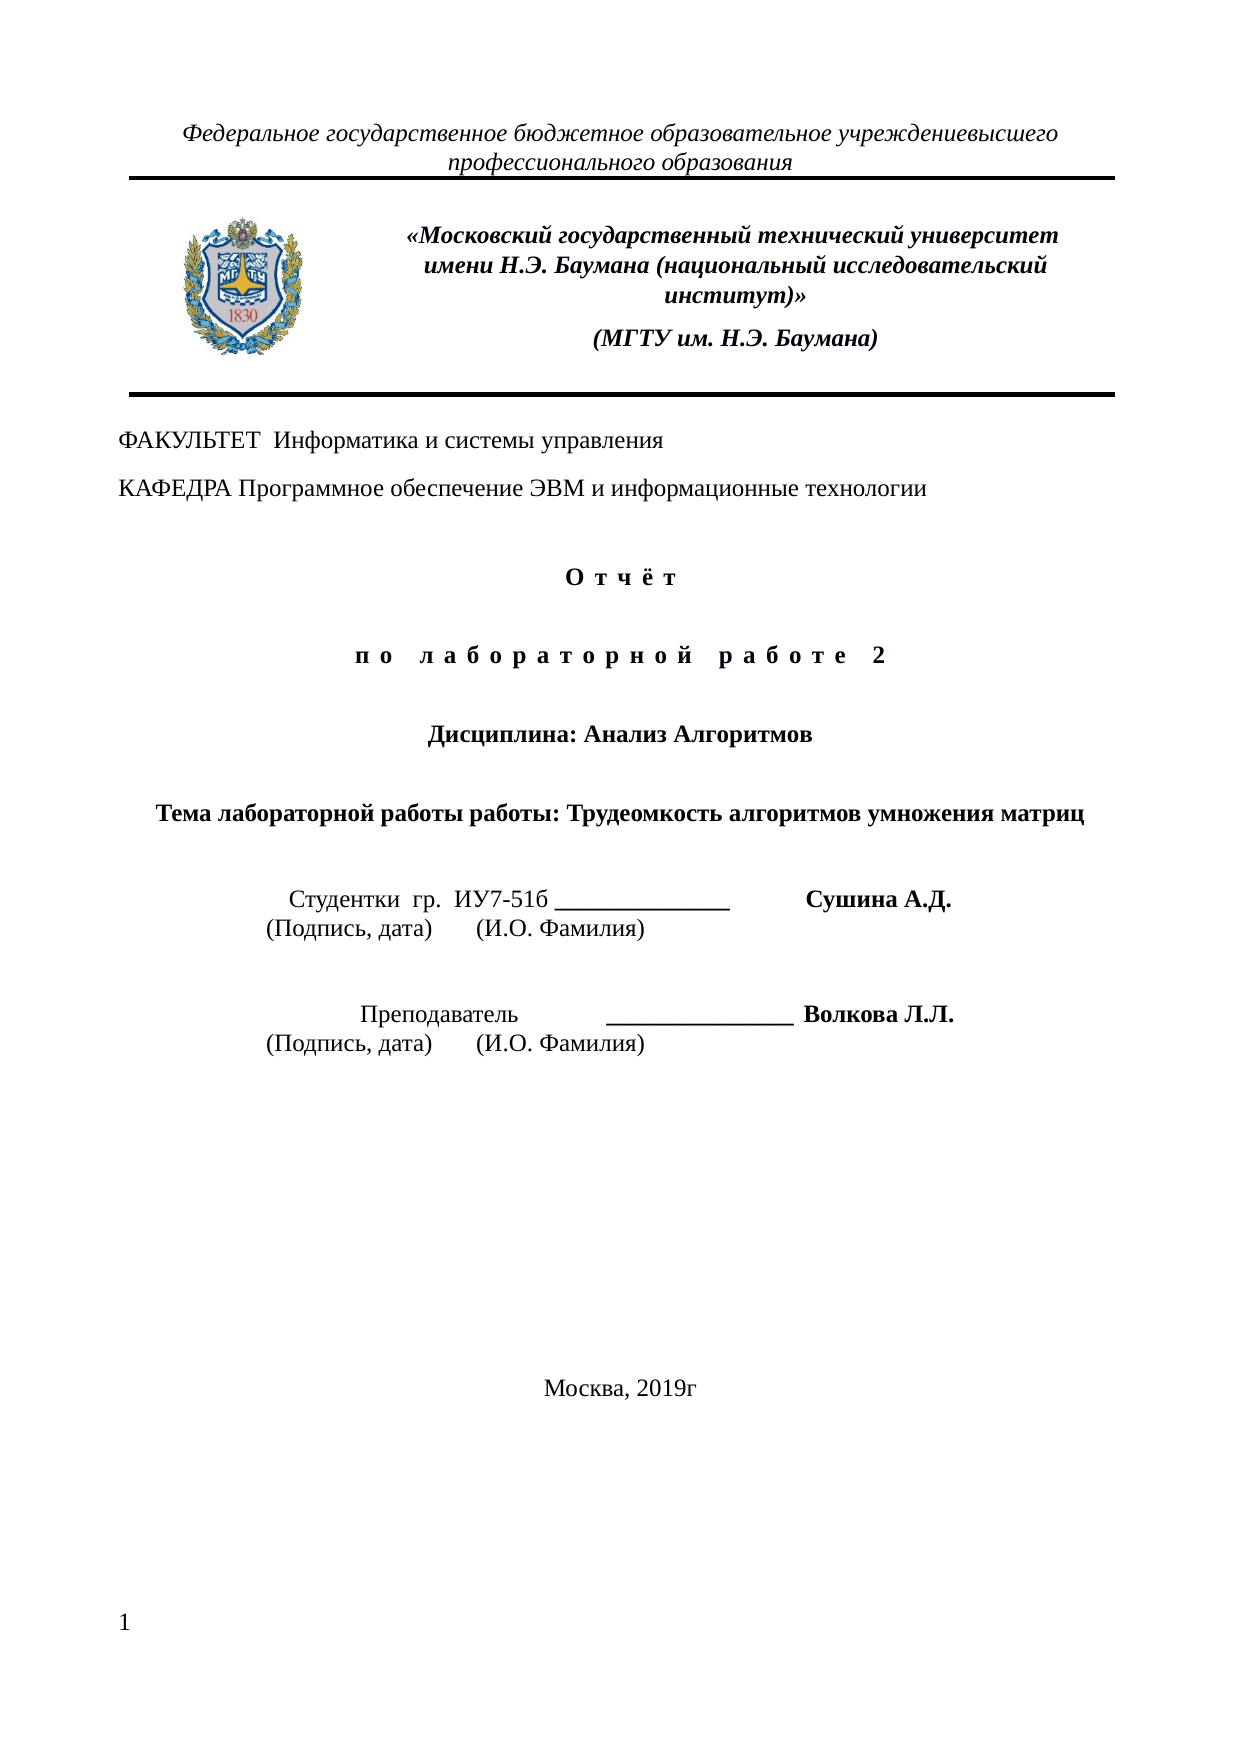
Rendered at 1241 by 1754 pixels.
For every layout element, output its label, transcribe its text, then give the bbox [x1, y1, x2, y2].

text (Подпись, дата) (И.О. Фамилия) [118, 913, 1122, 942]
text по лабораторной работе 2 [118, 641, 1122, 669]
text Студентки гр. ИУ7-51б ______________ Сушина А.Д. [118, 884, 1122, 913]
table_header «Московский государственный технический университет имени Н.Э. Баумана (национальный исследовательский институт)» (МГТУ им. Н.Э. Баумана) [356, 180, 1115, 392]
table_header [129, 180, 356, 392]
text Тема лабораторной работы работы: Трудеомкость алгоритмов умножения матриц [118, 798, 1122, 827]
picture [183, 217, 303, 355]
text Дисциплина: Анализ Алгоритмов [118, 719, 1122, 748]
text КАФЕДРА Программное обеспечение ЭВМ и информационные технологии [118, 473, 1122, 502]
text Отчёт [118, 562, 1122, 591]
text Преподаватель _______________ Волкова Л.Л. [192, 999, 1122, 1028]
text ФАКУЛЬТЕТ Информатика и системы управления [118, 425, 1122, 454]
text Москва, 2019г [118, 1373, 1122, 1402]
text (Подпись, дата) (И.О. Фамилия) [118, 1028, 1122, 1057]
text Федеральное государственное бюджетное образовательное учреждениевысшего профессионального образования [118, 118, 1122, 176]
